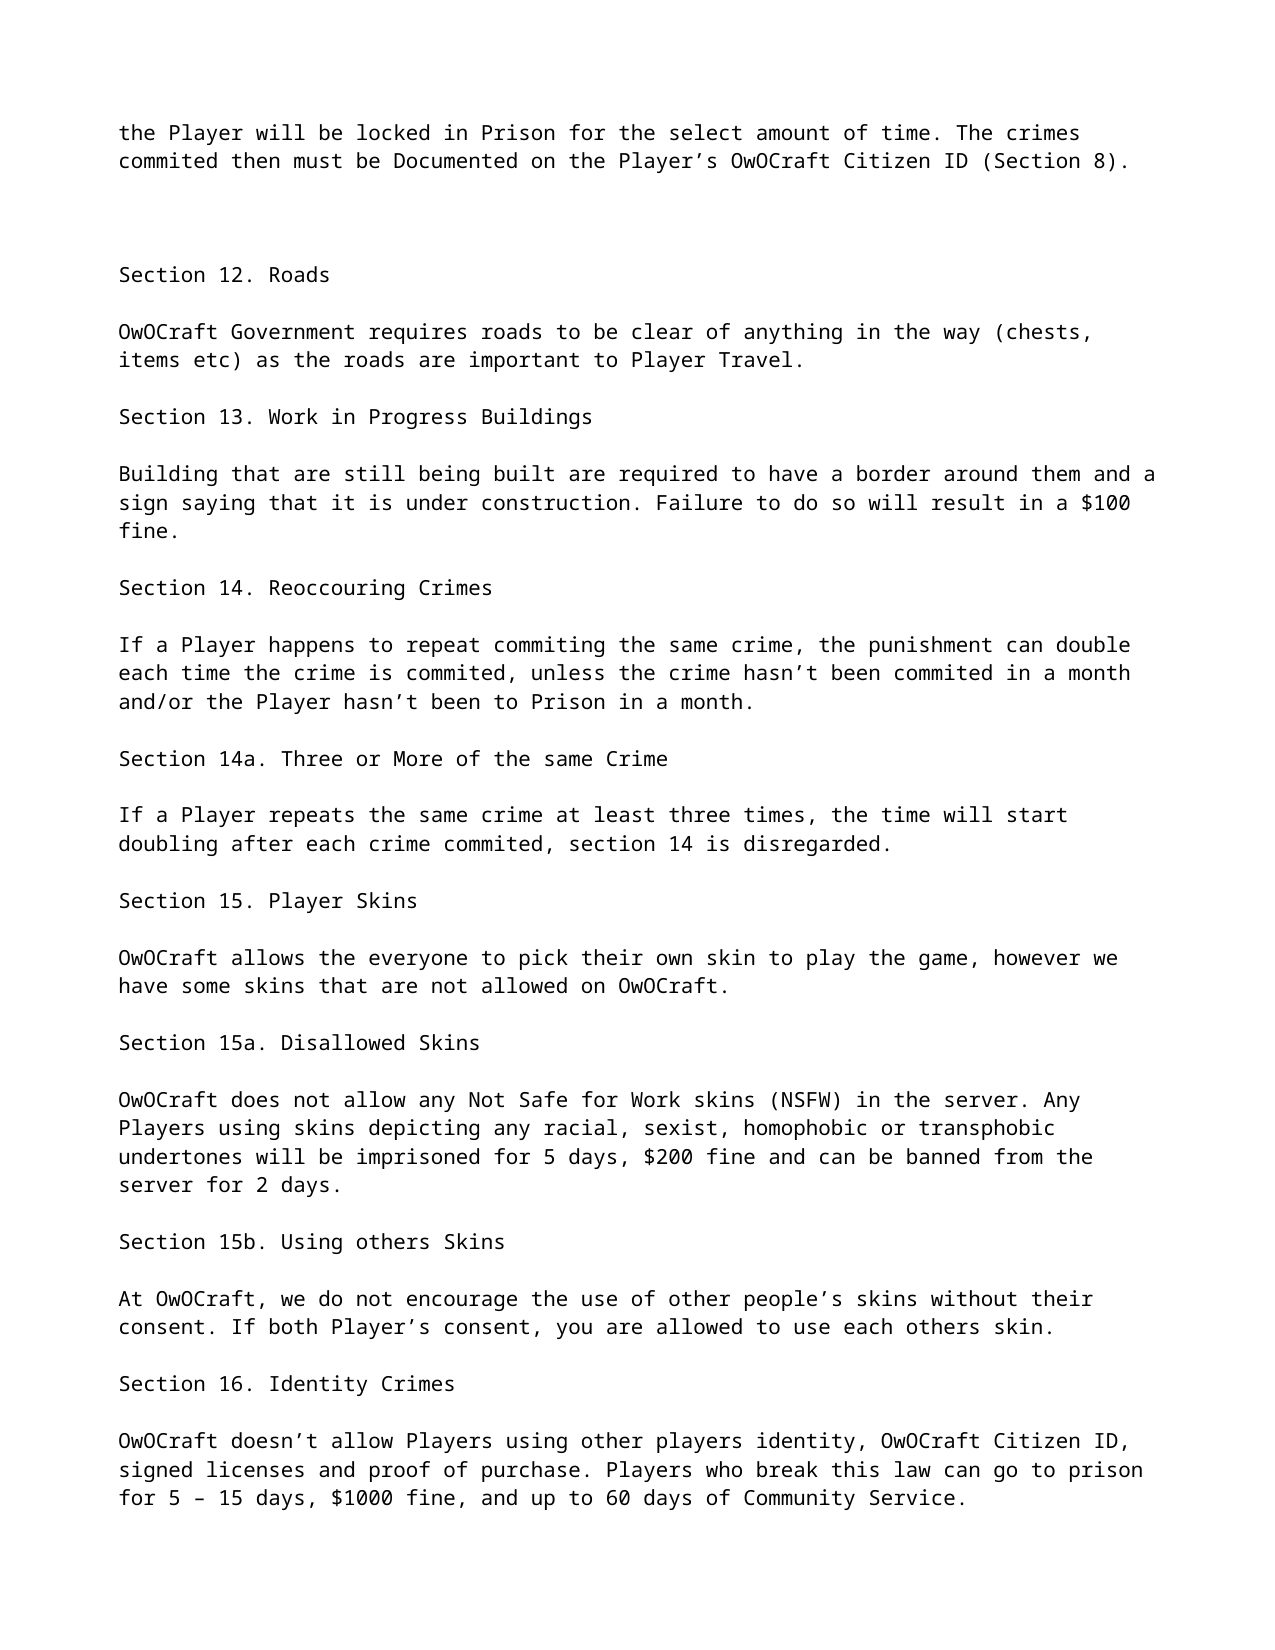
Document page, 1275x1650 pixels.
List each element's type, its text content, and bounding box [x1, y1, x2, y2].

text Section 12. Roads [118, 260, 1157, 289]
text Building that are still being built are required to have a border around them and a sign saying that it is under construction. Failure to do so will result in a $100 fine. [118, 459, 1157, 545]
text If a Player repeats the same crime at least three times, the time will start doubling after each crime commited, section 14 is disregarded. [118, 801, 1157, 857]
text Section 14a. Three or More of the same Crime [118, 744, 1157, 772]
text OwOCraft allows the everyone to pick their own skin to play the game, however we have some skins that are not allowed on OwOCraft. [118, 943, 1157, 1000]
text Section 13. Work in Progress Buildings [118, 402, 1157, 431]
text At OwOCraft, we do not encourage the use of other people’s skins without their consent. If both Player’s consent, you are allowed to use each others skin. [118, 1284, 1157, 1341]
text OwOCraft does not allow any Not Safe for Work skins (NSFW) in the server. Any Players using skins depicting any racial, sexist, homophobic or transphobic undertones will be imprisoned for 5 days, $200 fine and can be banned from the server for 2 days. [118, 1085, 1157, 1199]
text Section 15b. Using others Skins [118, 1227, 1157, 1256]
text Section 14. Reoccouring Crimes [118, 573, 1157, 602]
text OwOCraft doesn’t allow Players using other players identity, OwOCraft Citizen ID, signed licenses and proof of purchase. Players who break this law can go to prison for 5 – 15 days, $1000 fine, and up to 60 days of Community Service. [118, 1426, 1157, 1512]
text Section 15. Player Skins [118, 886, 1157, 914]
text Section 15a. Disallowed Skins [118, 1028, 1157, 1057]
text the Player will be locked in Prison for the select amount of time. The crimes commited then must be Documented on the Player’s OwOCraft Citizen ID (Section 8). [118, 118, 1157, 175]
text Section 16. Identity Crimes [118, 1369, 1157, 1398]
text OwOCraft Government requires roads to be clear of anything in the way (chests, items etc) as the roads are important to Player Travel. [118, 317, 1157, 374]
text If a Player happens to repeat commiting the same crime, the punishment can double each time the crime is commited, unless the crime hasn’t been commited in a month and/or the Player hasn’t been to Prison in a month. [118, 630, 1157, 715]
